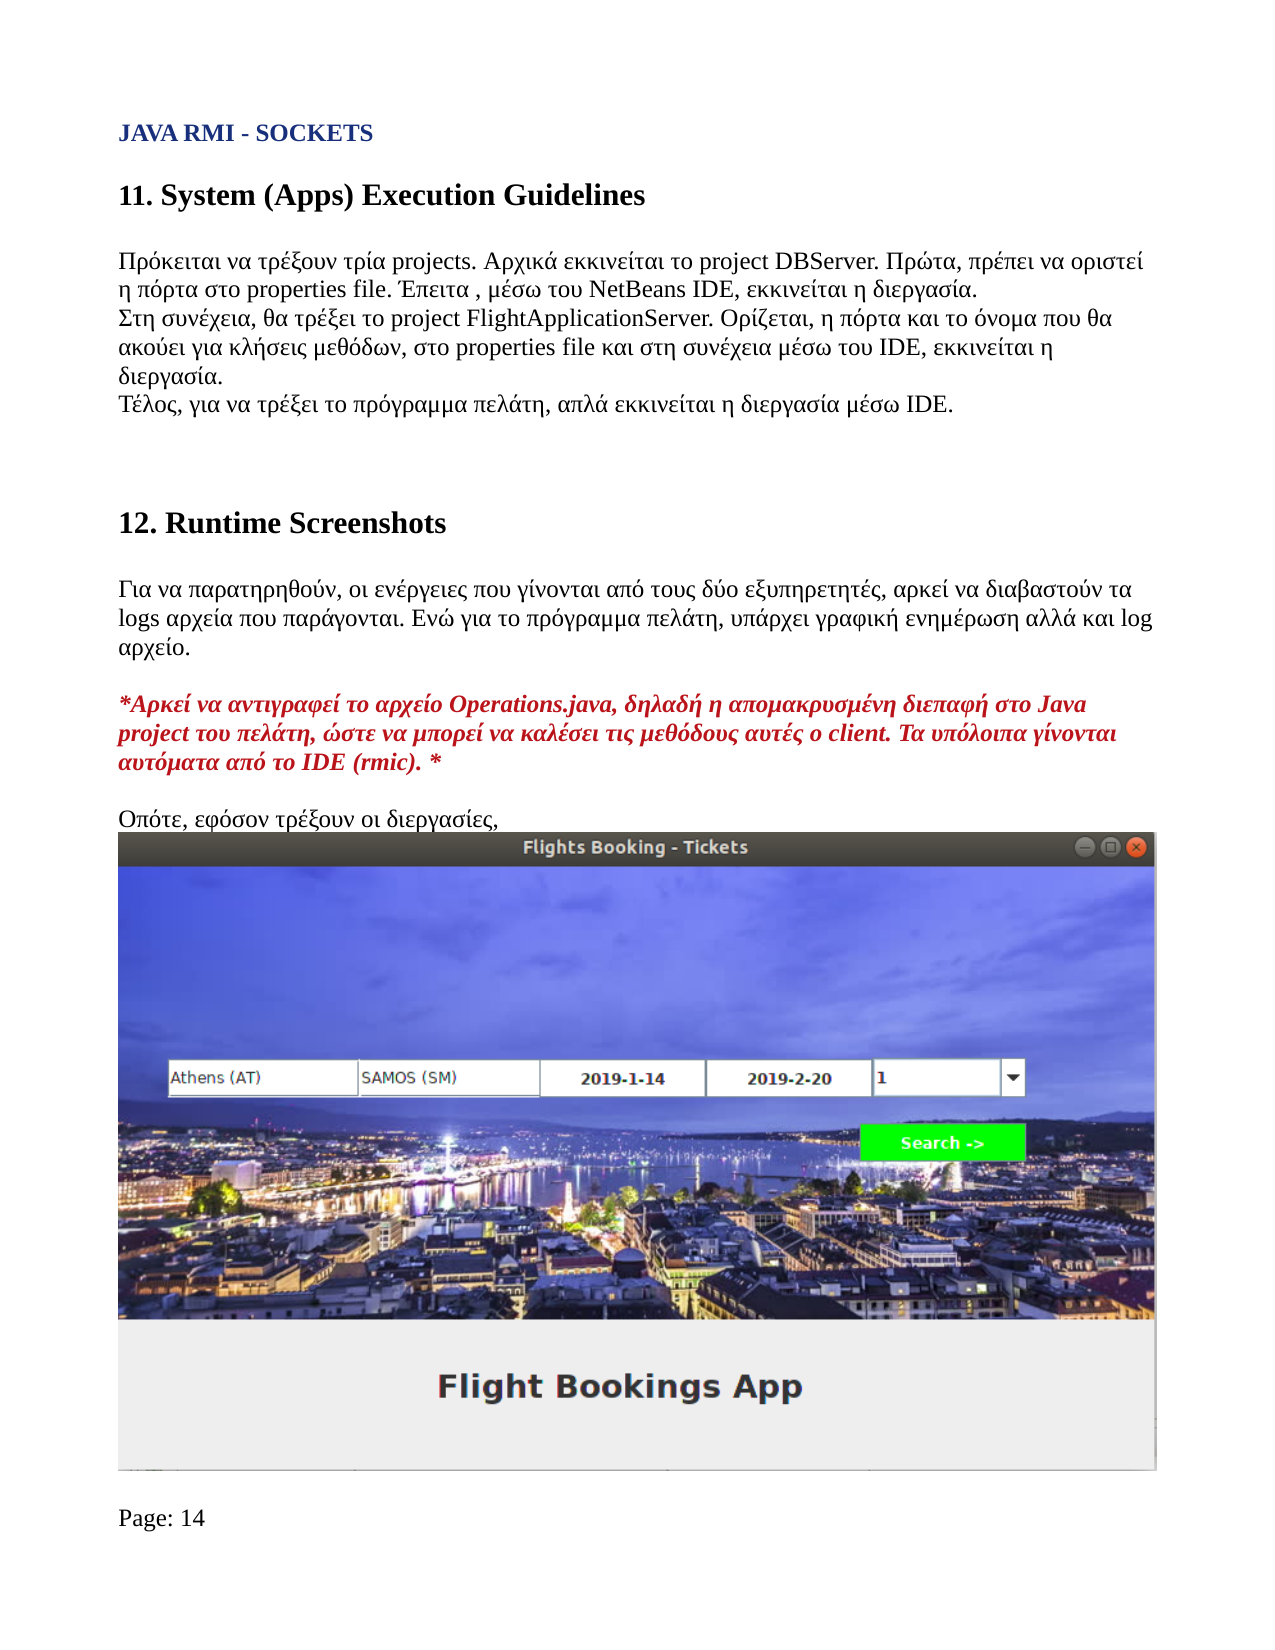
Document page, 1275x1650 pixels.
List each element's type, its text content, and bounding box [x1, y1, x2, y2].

text *Αρκεί να αντιγραφεί το αρχείο Operations.java, δηλαδή η απομακρυσμένη διεπαφή στο Java project του πελάτη, ώστε να μπορεί να καλέσει τις μεθόδους αυτές ο client. Τα υπόλοιπα γίνονται αυτόματα από το IDE (rmic). * [118, 689, 1157, 775]
text 11. System (Apps) Execution Guidelines [118, 176, 1157, 212]
text Τέλος, για να τρέξει το πρόγραμμα πελάτη, απλά εκκινείται η διεργασία μέσω IDE. [118, 389, 1157, 418]
text 12. Runtime Screenshots [118, 504, 1157, 541]
picture [118, 832, 1157, 1471]
text Οπότε, εφόσον τρέξουν οι διεργασίες, [118, 804, 1157, 832]
text Στη συνέχεια, θα τρέξει το project FlightApplicationServer. Ορίζεται, η πόρτα και το όνομα που θα ακούει για κλήσεις μεθόδων, στο properties file και στη συνέχεια μέσω του IDE, εκκινείται η διεργασία. [118, 303, 1157, 389]
text Πρόκειται να τρέξουν τρία projects. Αρχικά εκκινείται το project DBServer. Πρώτα, πρέπει να οριστεί η πόρτα στο properties file. Έπειτα , μέσω του NetBeans IDE, εκκινείται η διεργασία. [118, 246, 1157, 303]
text Για να παρατηρηθούν, οι ενέργειες που γίνονται από τους δύο εξυπηρετητές, αρκεί να διαβαστούν τα logs αρχεία που παράγονται. Ενώ για το πρόγραμμα πελάτη, υπάρχει γραφική ενημέρωση αλλά και log αρχείο. [118, 574, 1157, 660]
